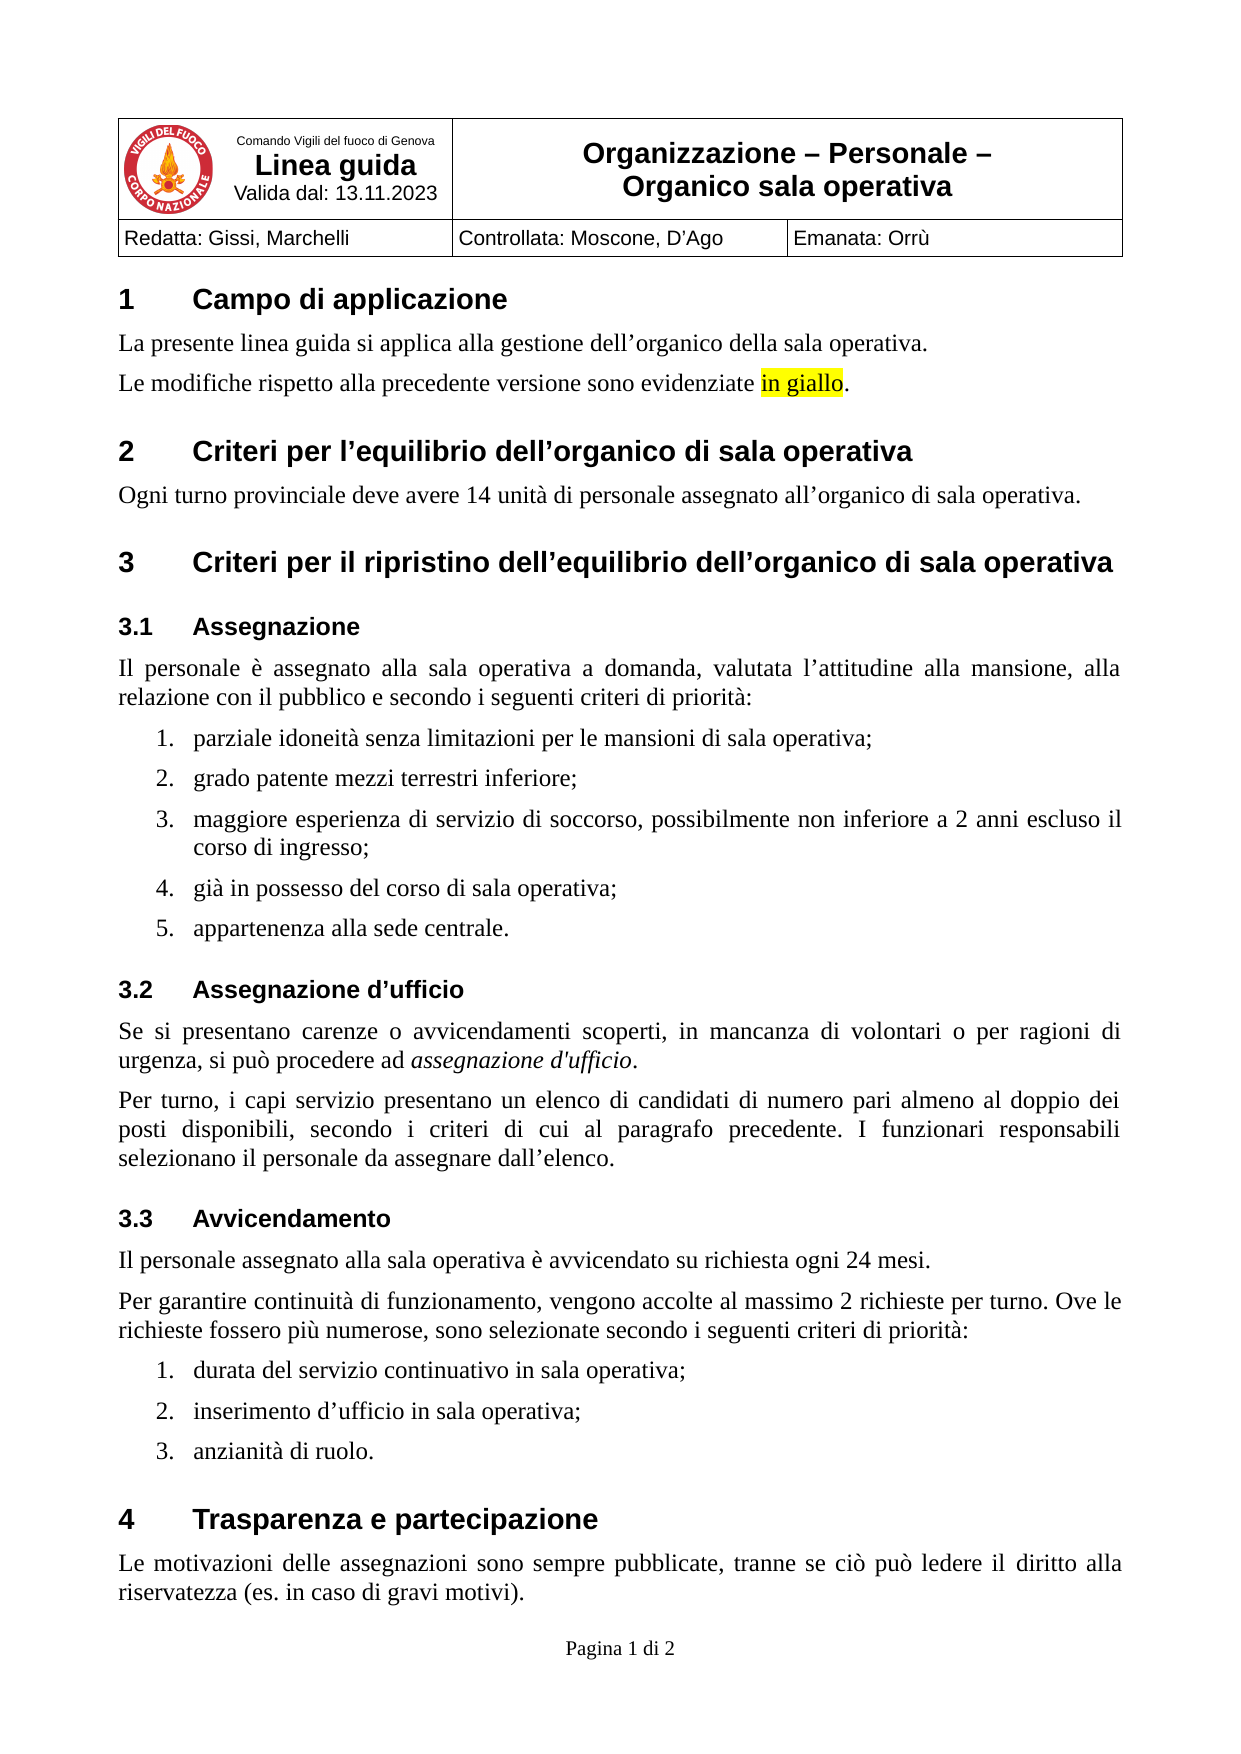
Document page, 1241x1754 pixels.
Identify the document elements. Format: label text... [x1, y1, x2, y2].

text La presente linea guida si applica alla gestione dell’organico della sala operativa. [118, 328, 1122, 356]
text Per garantire continuità di funzionamento, vengono accolte al massimo 2 richieste per turno. Ove le richieste fossero più numerose, sono selezionate secondo i seguenti criteri di priorità: [118, 1286, 1122, 1343]
list già in possesso del corso di sala operativa; [156, 873, 1122, 902]
picture [124, 125, 213, 214]
text Le motivazioni delle assegnazioni sono sempre pubblicate, tranne se ciò può ledere il diritto alla riservatezza (es. in caso di gravi motivi). [118, 1548, 1122, 1605]
list grado patente mezzi terrestri inferiore; [156, 763, 1122, 792]
text Per turno, i capi servizio presentano un elenco di candidati di numero pari almeno al doppio dei posti disponibili, secondo i criteri di cui al paragrafo precedente. I funzionari responsabili selezionano il personale da assegnare dall’elenco. [118, 1085, 1122, 1172]
subtitle Trasparenza e partecipazione [118, 1502, 1122, 1535]
subtitle Assegnazione [118, 612, 1122, 641]
subtitle Criteri per il ripristino dell’equilibrio dell’organico di sala operativa [118, 545, 1122, 579]
table_cell Controllata: Moscone, D’Ago [453, 220, 787, 256]
list maggiore esperienza di servizio di soccorso, possibilmente non inferiore a 2 anni escluso il corso di ingresso; [156, 804, 1122, 861]
text Il personale assegnato alla sala operativa è avvicendato su richiesta ogni 24 mesi. [118, 1246, 1122, 1274]
table_header [119, 119, 219, 219]
text Se si presentano carenze o avvicendamenti scoperti, in mancanza di volontari o per ragioni di urgenza, si può procedere ad assegnazione d'ufficio. [118, 1016, 1122, 1074]
table_cell Redatta: Gissi, Marchelli [119, 220, 452, 256]
list anzianità di ruolo. [156, 1436, 1122, 1465]
subtitle Campo di applicazione [118, 282, 1122, 315]
list parziale idoneità senza limitazioni per le mansioni di sala operativa; [156, 723, 1122, 751]
list inserimento d’ufficio in sala operativa; [156, 1396, 1122, 1424]
text Ogni turno provinciale deve avere 14 unità di personale assegnato all’organico di sala operativa. [118, 480, 1122, 508]
table_header Comando Vigili del fuoco di Genova Linea guida Valida dal: 13.11.2023 [219, 119, 452, 219]
list durata del servizio continuativo in sala operativa; [156, 1355, 1122, 1384]
table_cell Emanata: Orrù [788, 220, 1122, 256]
subtitle Avvicendamento [118, 1204, 1122, 1233]
text Le modifiche rispetto alla precedente versione sono evidenziate in giallo. [118, 368, 1122, 397]
subtitle Criteri per l’equilibrio dell’organico di sala operativa [118, 434, 1122, 467]
table_header Organizzazione – Personale – Organico sala operativa [453, 119, 1122, 219]
subtitle Assegnazione d’ufficio [118, 975, 1122, 1004]
text Il personale è assegnato alla sala operativa a domanda, valutata l’attitudine alla mansione, alla relazione con il pubblico e secondo i seguenti criteri di priorità: [118, 653, 1122, 711]
list appartenenza alla sede centrale. [156, 913, 1122, 942]
